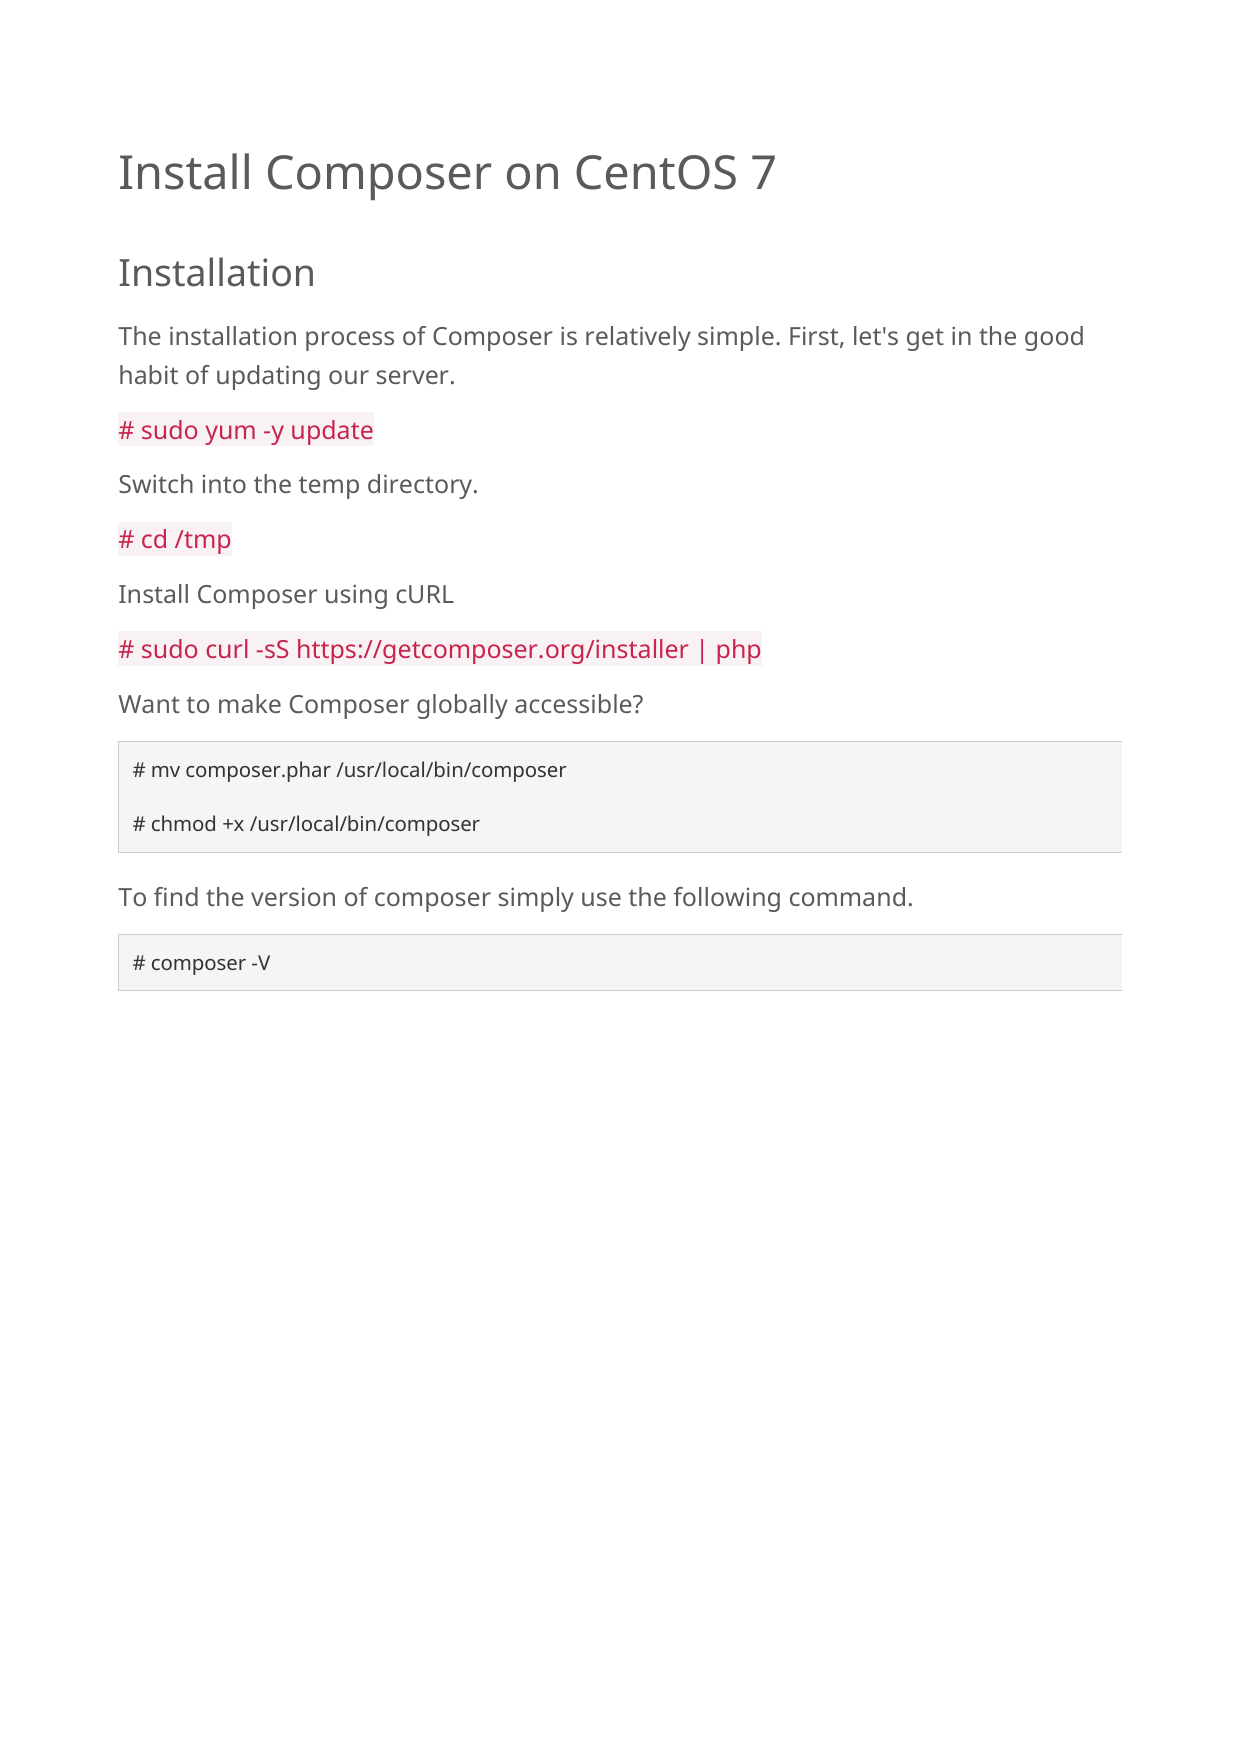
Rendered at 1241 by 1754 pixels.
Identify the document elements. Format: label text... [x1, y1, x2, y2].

text To find the version of composer simply use the following command. [118, 879, 1122, 913]
text # sudo curl -sS https://getcomposer.org/installer | php [118, 631, 1122, 666]
text # chmod +x /usr/local/bin/composer [119, 796, 1122, 852]
text The installation process of Composer is relatively simple. First, let's get in the good habit of updating our server. [118, 318, 1122, 392]
text Want to make Composer globally accessible? [118, 686, 1122, 720]
text Install Composer using cURL [118, 577, 1122, 611]
text # mv composer.phar /usr/local/bin/composer [119, 742, 1122, 783]
subtitle Installation [118, 247, 1122, 298]
text # composer -V [119, 935, 1122, 990]
text # cd /tmp [118, 522, 1122, 556]
text # sudo yum -y update [118, 412, 1122, 446]
text Switch into the temp directory. [118, 467, 1122, 501]
subtitle Install Composer on CentOS 7 [118, 139, 1122, 203]
